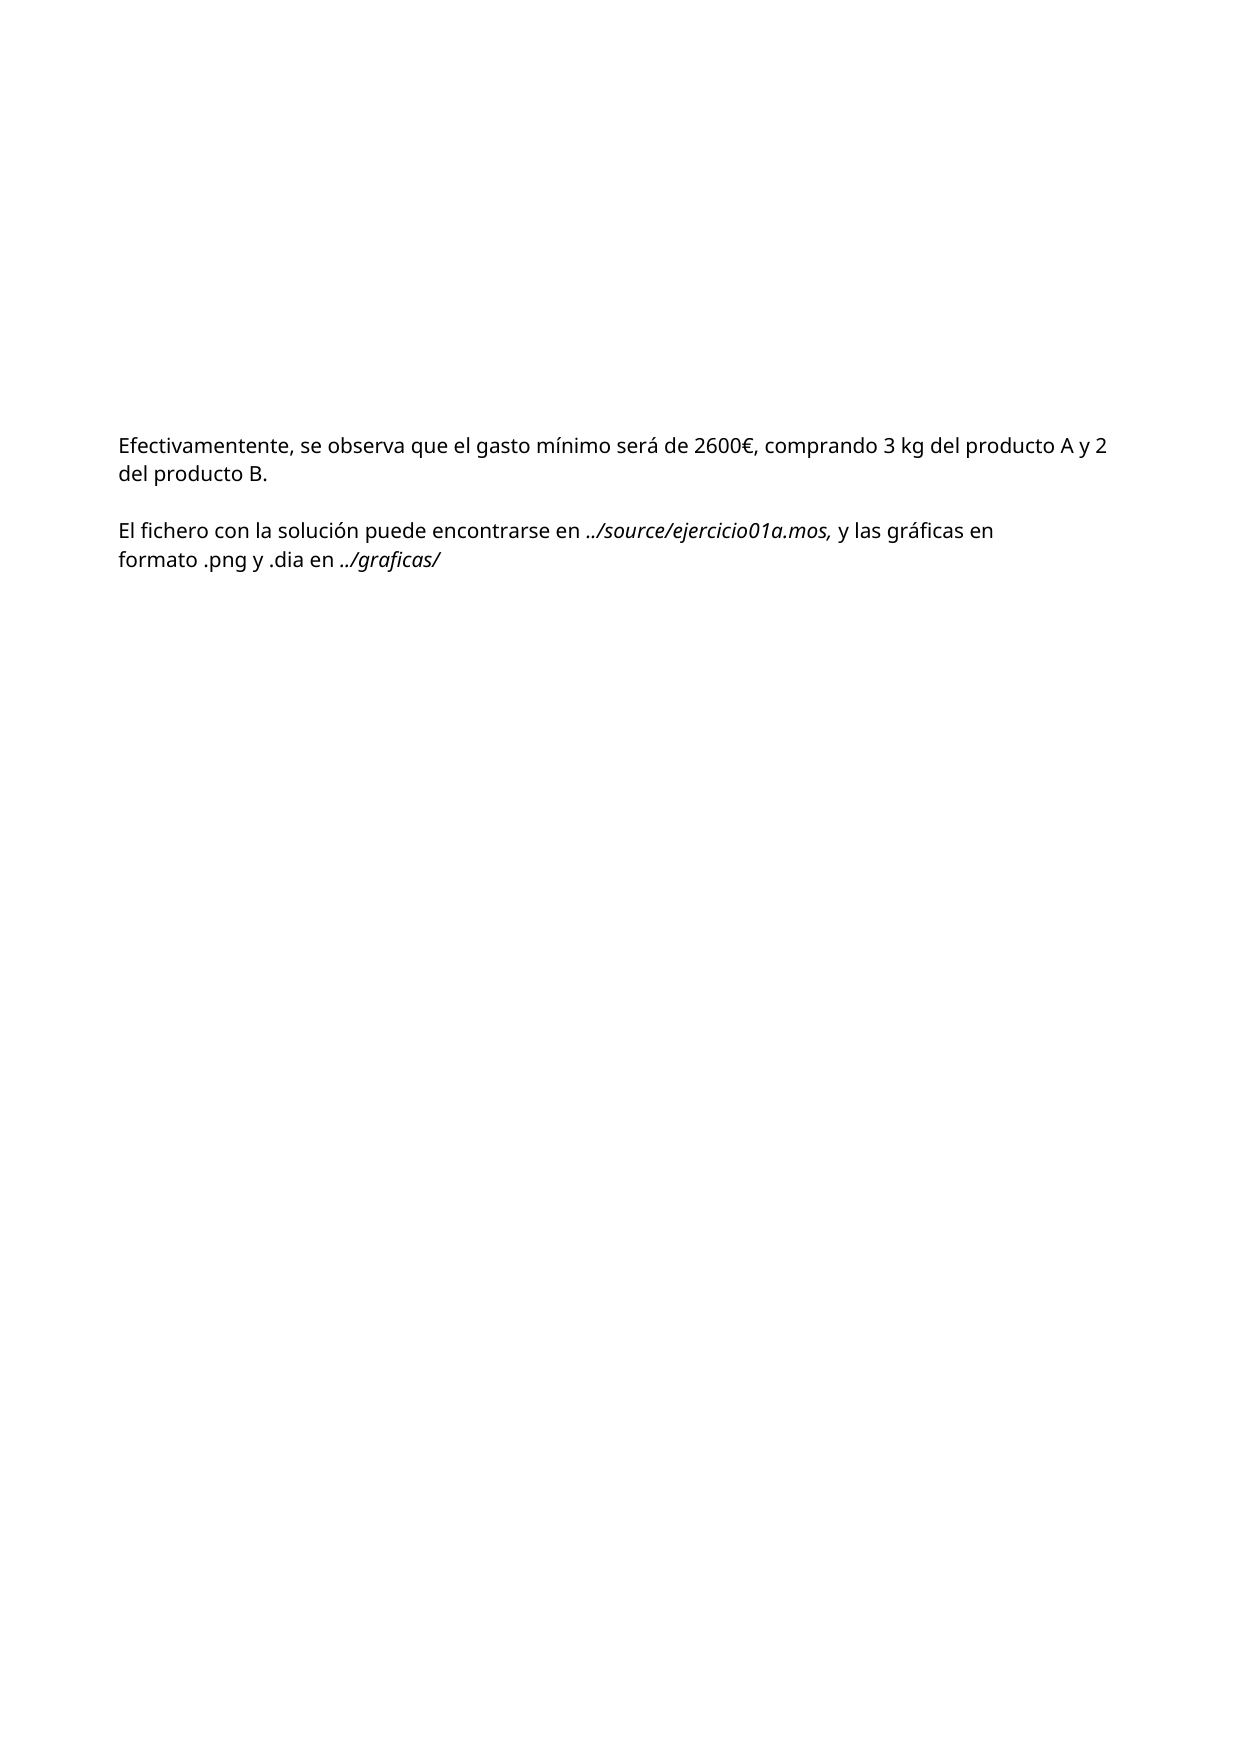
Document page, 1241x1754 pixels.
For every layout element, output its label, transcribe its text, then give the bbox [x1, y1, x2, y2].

text El fichero con la solución puede encontrarse en ../source/ejercicio01a.mos, y las gráficas en formato .png y .dia en ../graficas/ [118, 516, 1122, 573]
text Efectivamentente, se observa que el gasto mínimo será de 2600€, comprando 3 kg del producto A y 2 del producto B. [118, 431, 1122, 488]
